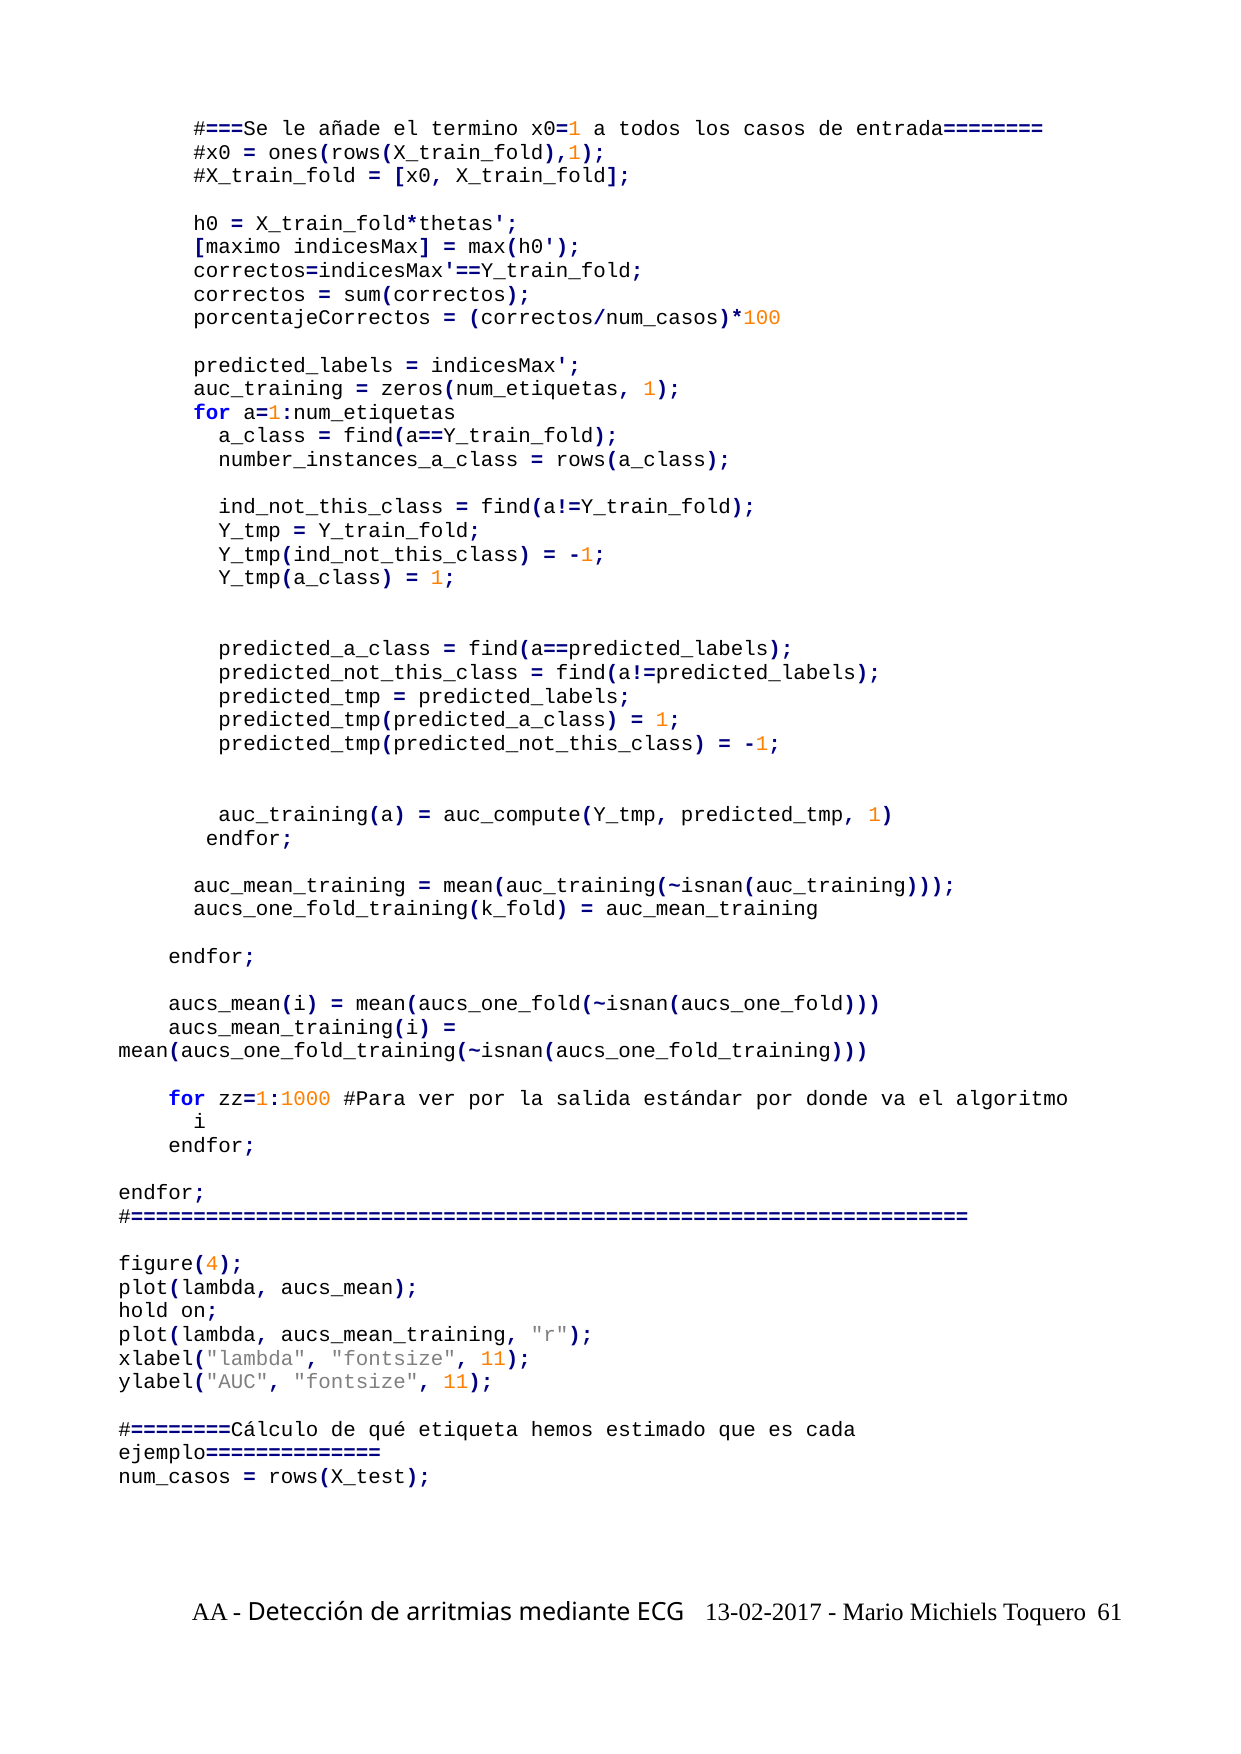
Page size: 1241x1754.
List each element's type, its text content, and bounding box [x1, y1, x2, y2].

text auc_training(a) = auc_compute(Y_tmp, predicted_tmp, 1) [118, 804, 1122, 827]
text ylabel("AUC", "fontsize", 11); [118, 1371, 1122, 1395]
text endfor; [118, 1135, 1122, 1158]
text Y_tmp(a_class) = 1; [118, 567, 1122, 591]
text plot(lambda, aucs_mean); [118, 1277, 1122, 1300]
text correctos=indicesMax'==Y_train_fold; [118, 260, 1122, 284]
text num_casos = rows(X_test); [118, 1466, 1122, 1489]
text for zz=1:1000 #Para ver por la salida estándar por donde va el algoritmo [118, 1088, 1122, 1111]
text #=================================================================== [118, 1206, 1122, 1229]
text endfor; [118, 1182, 1122, 1206]
text plot(lambda, aucs_mean_training, "r"); [118, 1324, 1122, 1348]
text #===Se le añade el termino x0=1 a todos los casos de entrada======== [118, 118, 1122, 142]
text aucs_mean(i) = mean(aucs_one_fold(~isnan(aucs_one_fold))) [118, 993, 1122, 1017]
text porcentajeCorrectos = (correctos/num_casos)*100 [118, 307, 1122, 331]
text [maximo indicesMax] = max(h0'); [118, 236, 1122, 260]
text #x0 = ones(rows(X_train_fold),1); [118, 142, 1122, 165]
text correctos = sum(correctos); [118, 284, 1122, 307]
text Y_tmp = Y_train_fold; [118, 520, 1122, 544]
text predicted_tmp = predicted_labels; [118, 686, 1122, 709]
text aucs_mean_training(i) = mean(aucs_one_fold_training(~isnan(aucs_one_fold_training))) [118, 1017, 1122, 1064]
text Y_tmp(ind_not_this_class) = -1; [118, 544, 1122, 567]
text auc_mean_training = mean(auc_training(~isnan(auc_training))); [118, 875, 1122, 898]
text predicted_not_this_class = find(a!=predicted_labels); [118, 662, 1122, 686]
text endfor; [118, 946, 1122, 969]
text predicted_a_class = find(a==predicted_labels); [118, 638, 1122, 662]
text for a=1:num_etiquetas [118, 402, 1122, 426]
text predicted_tmp(predicted_not_this_class) = -1; [118, 733, 1122, 757]
text number_instances_a_class = rows(a_class); [118, 449, 1122, 473]
text xlabel("lambda", "fontsize", 11); [118, 1348, 1122, 1371]
text #X_train_fold = [x0, X_train_fold]; [118, 165, 1122, 189]
text #========Cálculo de qué etiqueta hemos estimado que es cada ejemplo============== [118, 1419, 1122, 1466]
text figure(4); [118, 1253, 1122, 1277]
text predicted_tmp(predicted_a_class) = 1; [118, 709, 1122, 733]
text endfor; [118, 827, 1122, 851]
text i [118, 1111, 1122, 1135]
text hold on; [118, 1300, 1122, 1324]
text predicted_labels = indicesMax'; [118, 354, 1122, 378]
text aucs_one_fold_training(k_fold) = auc_mean_training [118, 898, 1122, 922]
text a_class = find(a==Y_train_fold); [118, 426, 1122, 449]
text h0 = X_train_fold*thetas'; [118, 213, 1122, 236]
text auc_training = zeros(num_etiquetas, 1); [118, 378, 1122, 402]
text ind_not_this_class = find(a!=Y_train_fold); [118, 496, 1122, 520]
